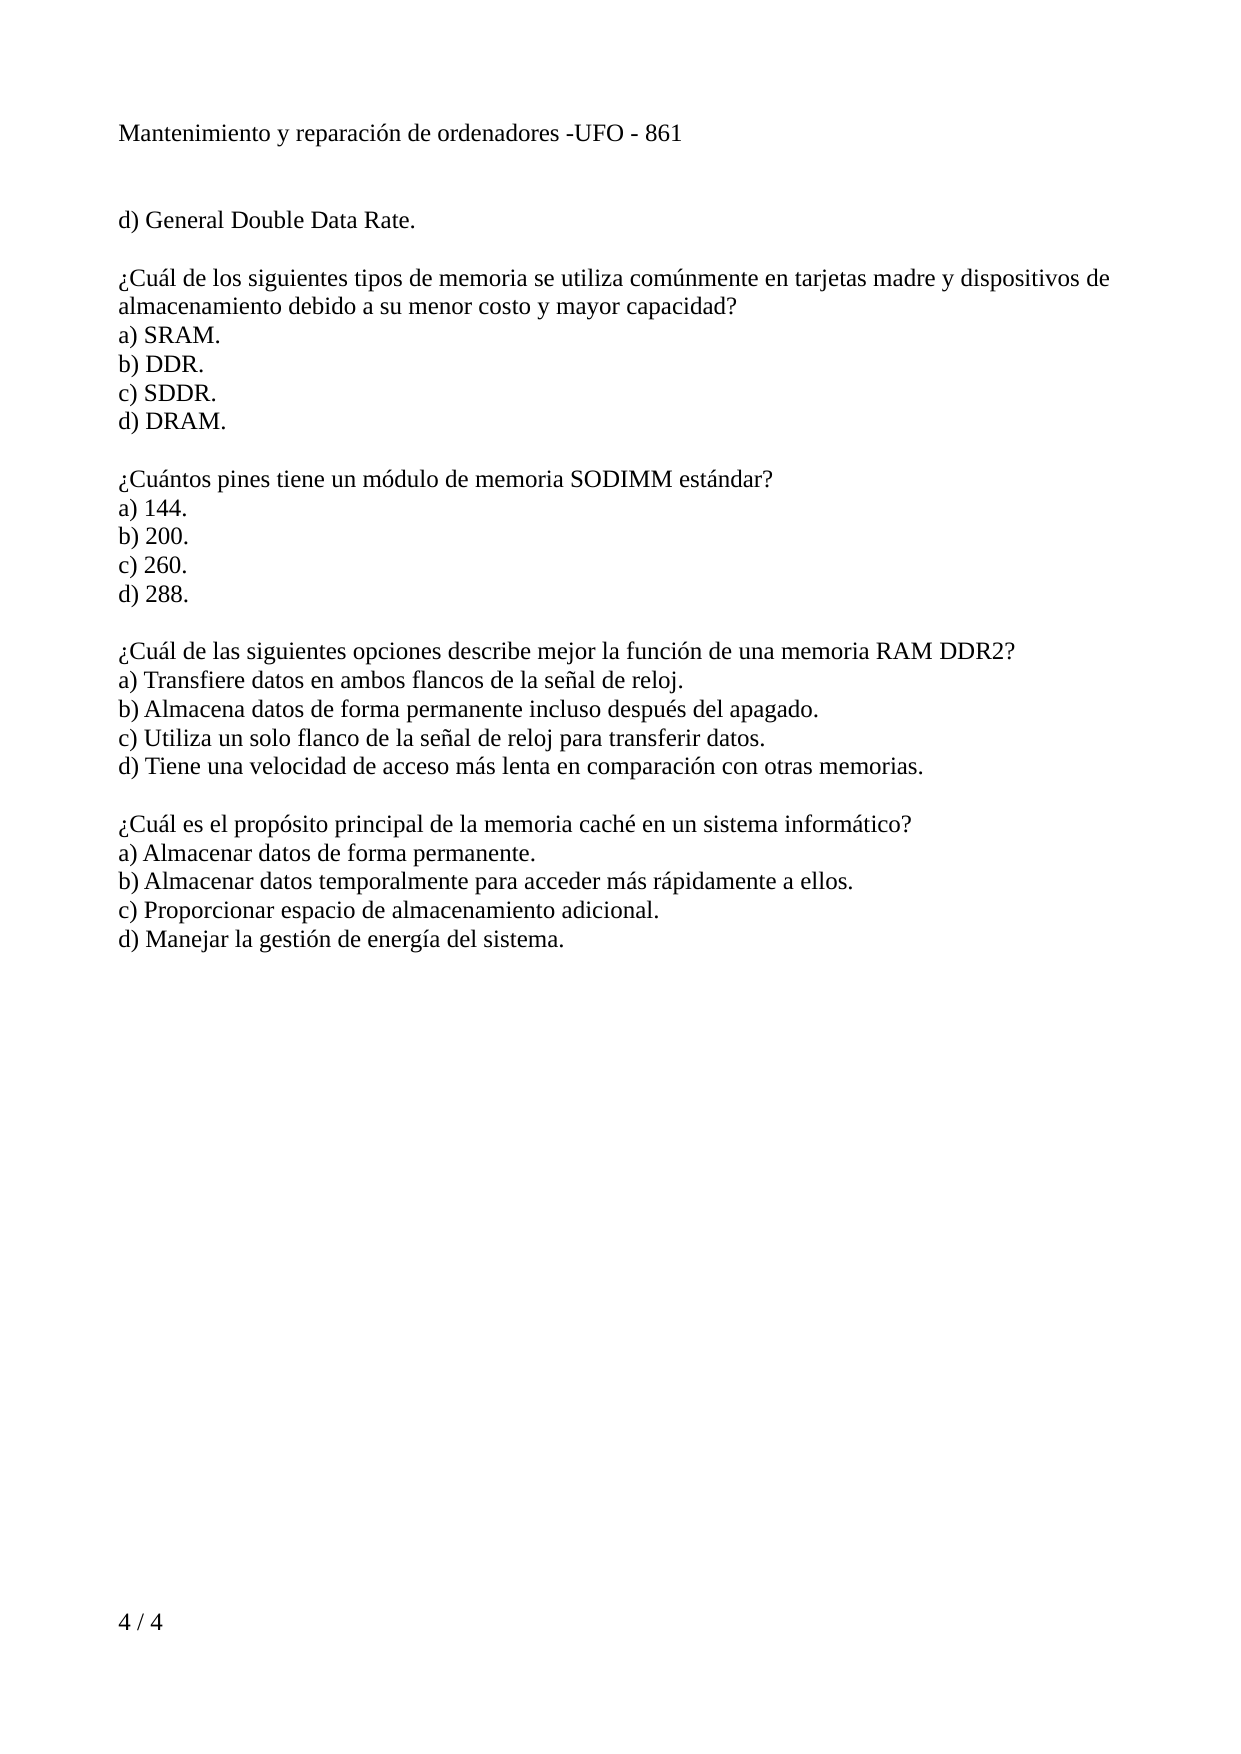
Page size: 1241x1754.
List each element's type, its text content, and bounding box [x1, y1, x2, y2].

text d) 288. [118, 579, 1122, 608]
text c) 260. [118, 550, 1122, 579]
text c) SDDR. [118, 378, 1122, 406]
text ¿Cuál de los siguientes tipos de memoria se utiliza comúnmente en tarjetas madre y dispositivos de almacenamiento debido a su menor costo y mayor capacidad? [118, 263, 1122, 320]
text a) Transfiere datos en ambos flancos de la señal de reloj. [118, 665, 1122, 694]
text d) DRAM. [118, 406, 1122, 435]
text ¿Cuál de las siguientes opciones describe mejor la función de una memoria RAM DDR2? [118, 636, 1122, 665]
text b) 200. [118, 521, 1122, 550]
text b) Almacenar datos temporalmente para acceder más rápidamente a ellos. [118, 866, 1122, 895]
text ¿Cuál es el propósito principal de la memoria caché en un sistema informático? [118, 809, 1122, 838]
text c) Proporcionar espacio de almacenamiento adicional. [118, 895, 1122, 924]
text a) Almacenar datos de forma permanente. [118, 838, 1122, 866]
text d) Manejar la gestión de energía del sistema. [118, 924, 1122, 953]
text a) 144. [118, 493, 1122, 521]
text b) DDR. [118, 349, 1122, 378]
text a) SRAM. [118, 320, 1122, 349]
text b) Almacena datos de forma permanente incluso después del apagado. [118, 694, 1122, 723]
text ¿Cuántos pines tiene un módulo de memoria SODIMM estándar? [118, 464, 1122, 493]
text d) General Double Data Rate. [118, 205, 1122, 234]
text c) Utiliza un solo flanco de la señal de reloj para transferir datos. [118, 723, 1122, 751]
text d) Tiene una velocidad de acceso más lenta en comparación con otras memorias. [118, 751, 1122, 780]
